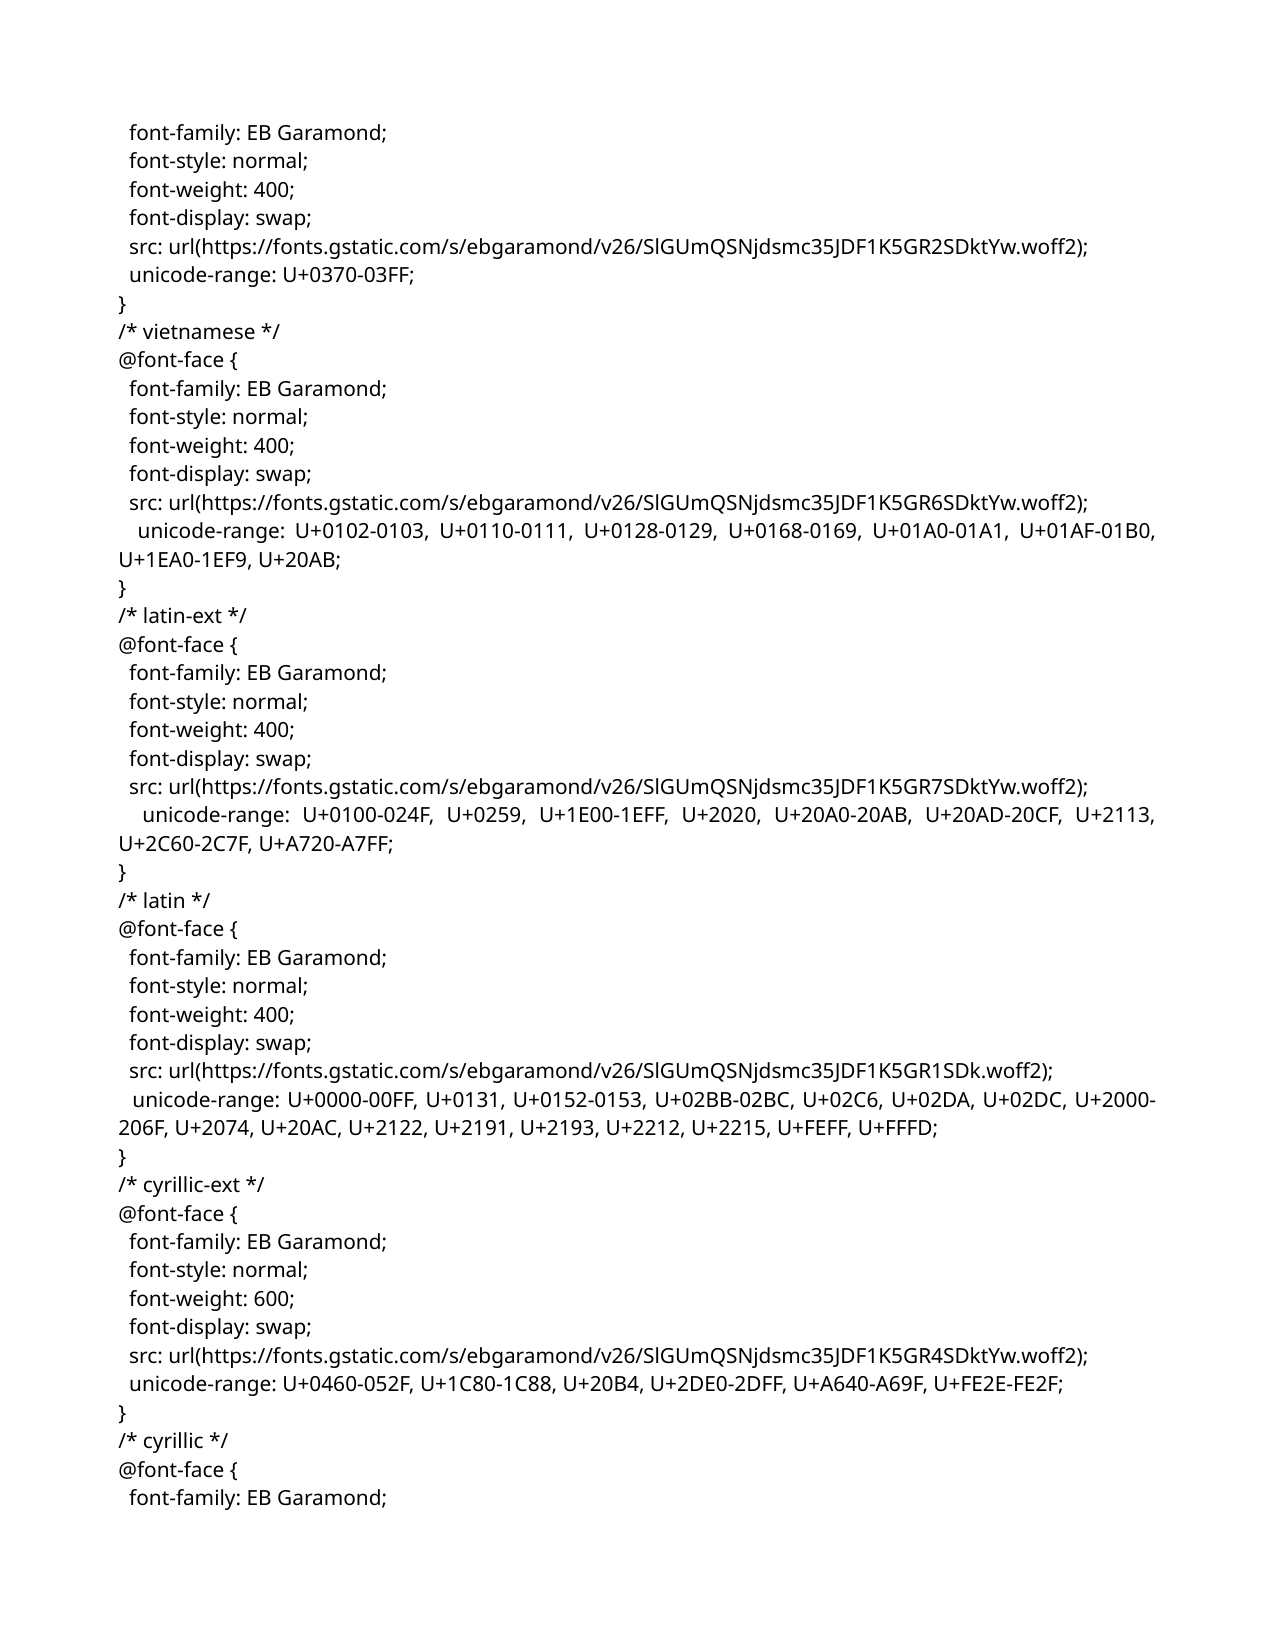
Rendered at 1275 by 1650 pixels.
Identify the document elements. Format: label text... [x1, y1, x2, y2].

text font-family: EB Garamond; [118, 1483, 1157, 1512]
text src: url(https://fonts.gstatic.com/s/ebgaramond/v26/SlGUmQSNjdsmc35JDF1K5GR7SDktYw.woff2); [118, 772, 1157, 801]
text font-family: EB Garamond; [118, 943, 1157, 971]
text unicode-range: U+0460-052F, U+1C80-1C88, U+20B4, U+2DE0-2DFF, U+A640-A69F, U+FE2E-FE2F; [118, 1369, 1157, 1398]
text font-display: swap; [118, 1312, 1157, 1341]
text font-family: EB Garamond; [118, 374, 1157, 402]
text @font-face { [118, 1199, 1157, 1227]
text src: url(https://fonts.gstatic.com/s/ebgaramond/v26/SlGUmQSNjdsmc35JDF1K5GR6SDktYw.woff2); [118, 488, 1157, 516]
text font-family: EB Garamond; [118, 1227, 1157, 1256]
text font-display: swap; [118, 459, 1157, 488]
text src: url(https://fonts.gstatic.com/s/ebgaramond/v26/SlGUmQSNjdsmc35JDF1K5GR1SDk.woff2); [118, 1057, 1157, 1085]
text font-weight: 400; [118, 431, 1157, 459]
text font-family: EB Garamond; [118, 658, 1157, 687]
text font-display: swap; [118, 1028, 1157, 1057]
text } [118, 573, 1157, 602]
text /* cyrillic */ [118, 1426, 1157, 1455]
text src: url(https://fonts.gstatic.com/s/ebgaramond/v26/SlGUmQSNjdsmc35JDF1K5GR4SDktYw.woff2); [118, 1341, 1157, 1369]
text unicode-range: U+0102-0103, U+0110-0111, U+0128-0129, U+0168-0169, U+01A0-01A1, U+01AF-01B0, U+1EA0-1EF9, U+20AB; [118, 516, 1157, 573]
text font-style: normal; [118, 687, 1157, 715]
text font-weight: 400; [118, 715, 1157, 744]
text unicode-range: U+0370-03FF; [118, 260, 1157, 289]
text /* cyrillic-ext */ [118, 1170, 1157, 1199]
text } [118, 857, 1157, 886]
text @font-face { [118, 630, 1157, 658]
text unicode-range: U+0100-024F, U+0259, U+1E00-1EFF, U+2020, U+20A0-20AB, U+20AD-20CF, U+2113, U+2C60-2C7F, U+A720-A7FF; [118, 801, 1157, 857]
text font-style: normal; [118, 971, 1157, 1000]
text @font-face { [118, 346, 1157, 374]
text @font-face { [118, 914, 1157, 943]
text font-style: normal; [118, 402, 1157, 431]
text font-style: normal; [118, 147, 1157, 175]
text unicode-range: U+0000-00FF, U+0131, U+0152-0153, U+02BB-02BC, U+02C6, U+02DA, U+02DC, U+2000-206F, U+2074, U+20AC, U+2122, U+2191, U+2193, U+2212, U+2215, U+FEFF, U+FFFD; [118, 1085, 1157, 1142]
text } [118, 289, 1157, 317]
text font-display: swap; [118, 203, 1157, 232]
text font-weight: 400; [118, 175, 1157, 203]
text @font-face { [118, 1455, 1157, 1483]
text } [118, 1398, 1157, 1426]
text font-weight: 600; [118, 1284, 1157, 1312]
text font-display: swap; [118, 744, 1157, 772]
text } [118, 1142, 1157, 1170]
text font-style: normal; [118, 1256, 1157, 1284]
text /* latin-ext */ [118, 602, 1157, 630]
text font-weight: 400; [118, 1000, 1157, 1028]
text /* vietnamese */ [118, 317, 1157, 346]
text /* latin */ [118, 886, 1157, 914]
text font-family: EB Garamond; [118, 118, 1157, 147]
text src: url(https://fonts.gstatic.com/s/ebgaramond/v26/SlGUmQSNjdsmc35JDF1K5GR2SDktYw.woff2); [118, 232, 1157, 260]
